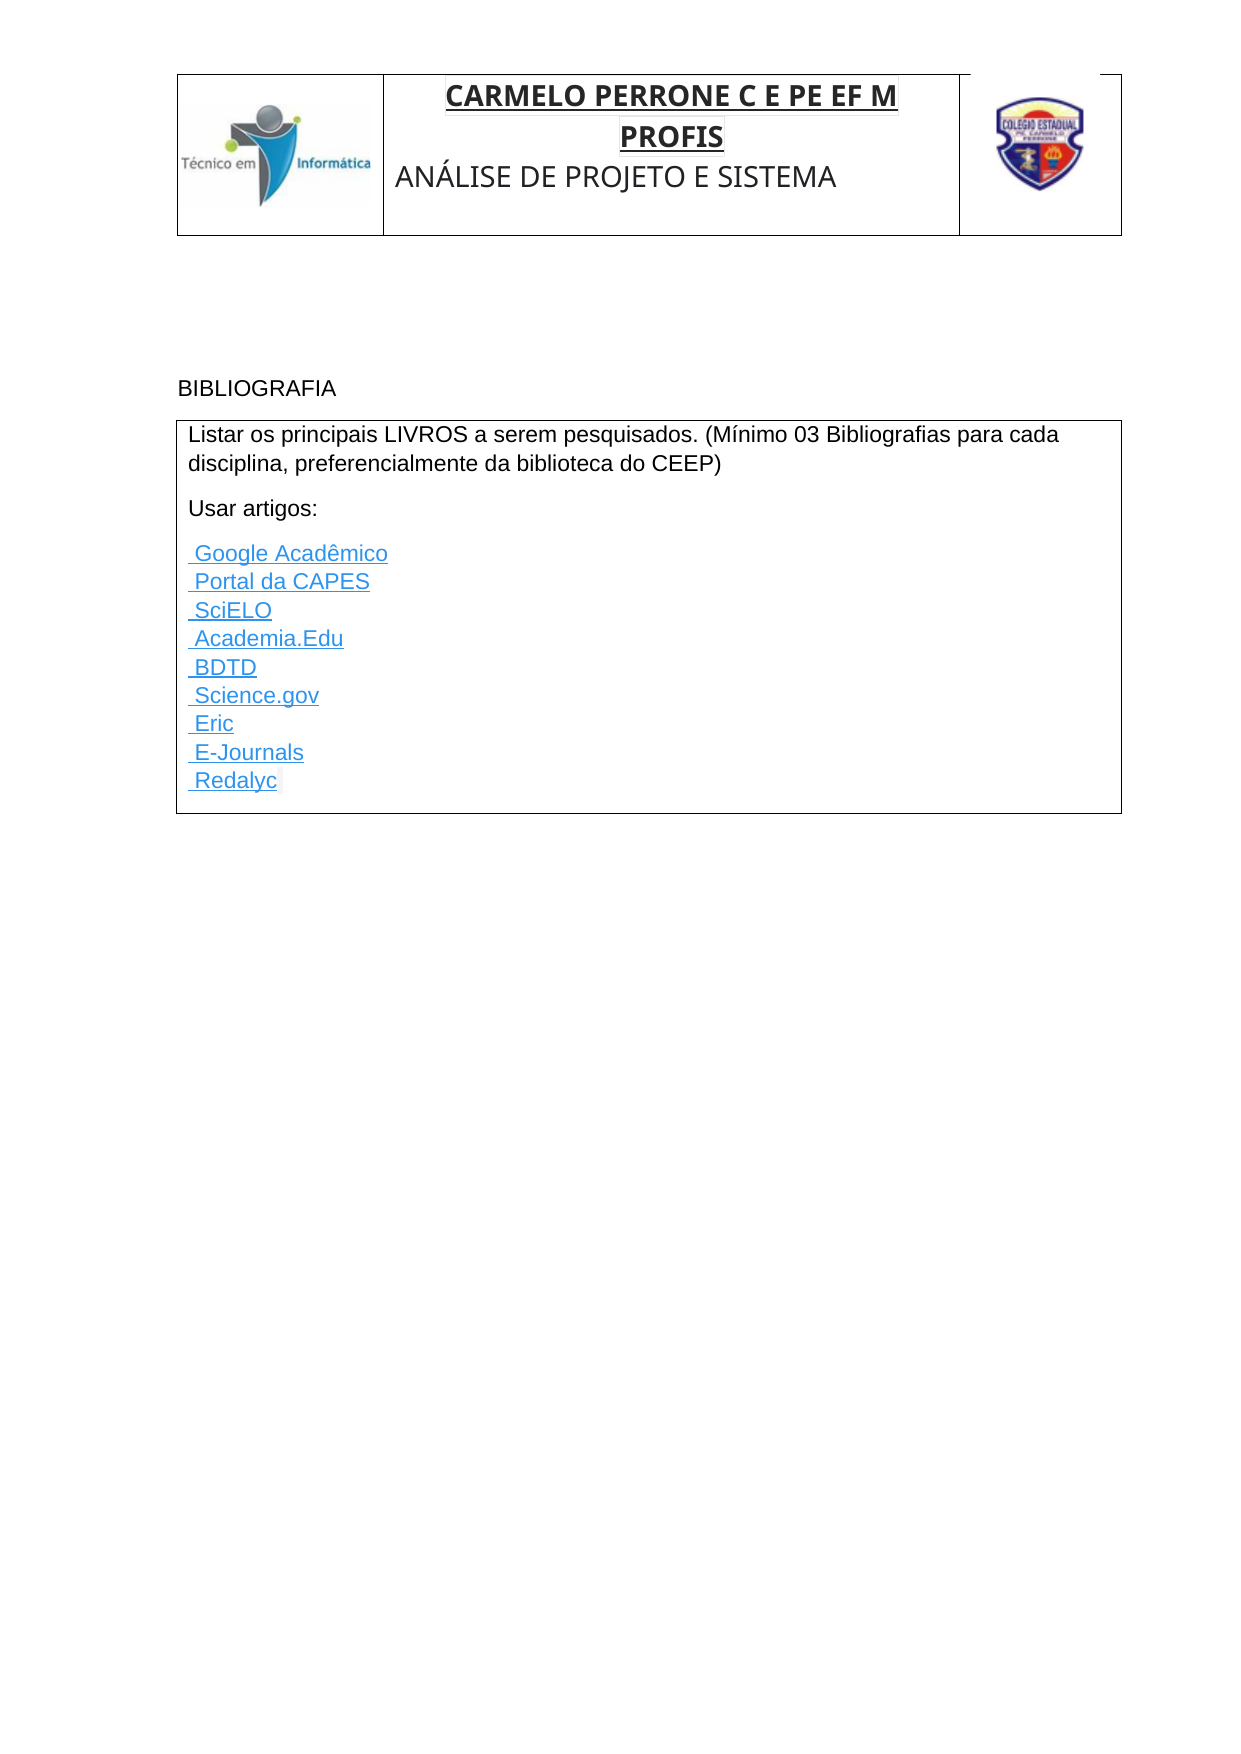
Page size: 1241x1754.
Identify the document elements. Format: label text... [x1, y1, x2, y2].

picture [181, 104, 371, 207]
table_header Listar os principais LIVROS a serem pesquisados. (Mínimo 03 Bibliografias para cada disciplina, preferencialmente da biblioteca do CEEP) Usar artigos: Google Acadêmico Portal da CAPES SciELO Academia.Edu BDTD Science.gov Eric E-Journals Redalyc [177, 421, 1121, 812]
text BIBLIOGRAFIA [177, 375, 1122, 401]
picture [970, 74, 1101, 199]
